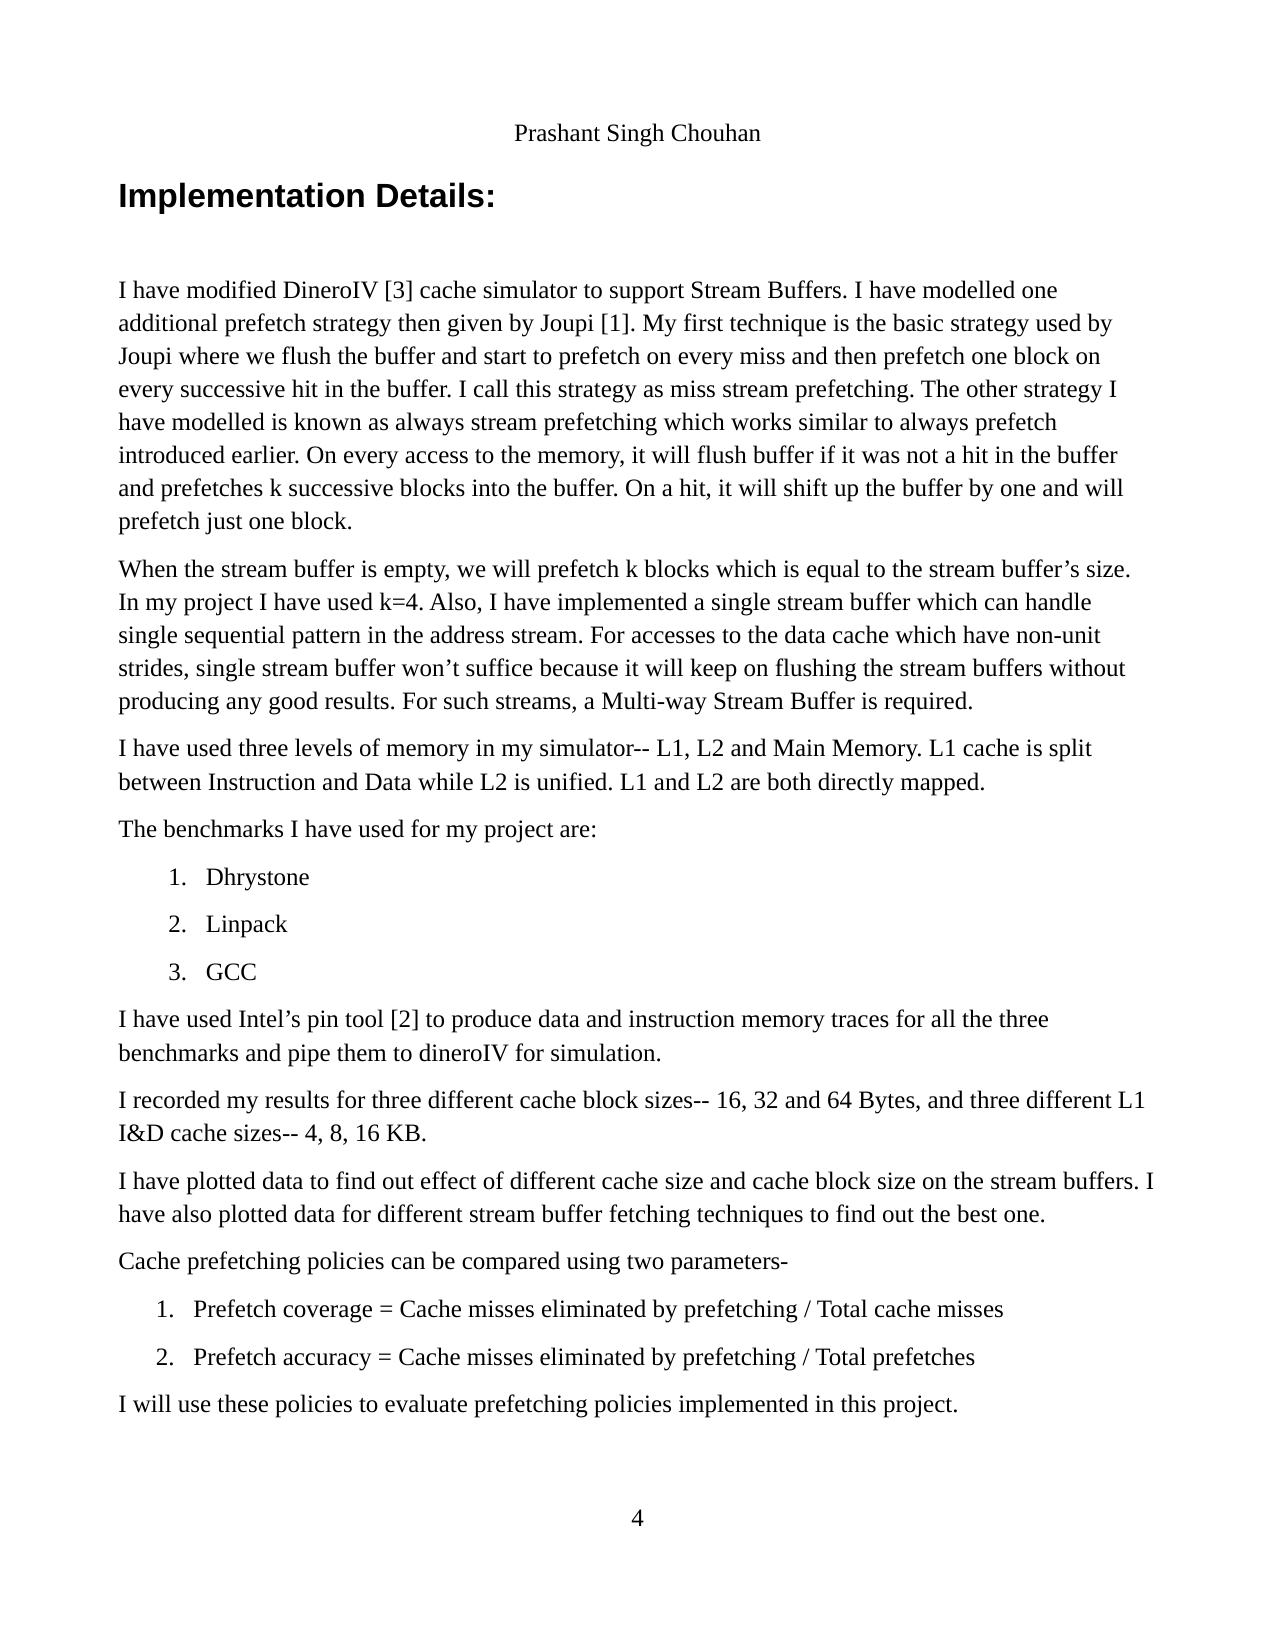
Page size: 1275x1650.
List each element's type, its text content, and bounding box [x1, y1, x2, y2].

text I will use these policies to evaluate prefetching policies implemented in this project. [118, 1389, 1157, 1418]
text I have modified DineroIV [3] cache simulator to support Stream Buffers. I have modelled one additional prefetch strategy then given by Joupi [1]. My first technique is the basic strategy used by Joupi where we flush the buffer and start to prefetch on every miss and then prefetch one block on every successive hit in the buffer. I call this strategy as miss stream prefetching. The other strategy I have modelled is known as always stream prefetching which works similar to always prefetch introduced earlier. On every access to the memory, it will flush buffer if it was not a hit in the buffer and prefetches k successive blocks into the buffer. On a hit, it will shift up the buffer by one and will prefetch just one block. [118, 275, 1157, 535]
text Cache prefetching policies can be compared using two parameters- [118, 1246, 1157, 1275]
text When the stream buffer is empty, we will prefetch k blocks which is equal to the stream buffer’s size. In my project I have used k=4. Also, I have implemented a single stream buffer which can handle single sequential pattern in the address stream. For accesses to the data cache which have non-unit strides, single stream buffer won’t suffice because it will keep on flushing the stream buffers without producing any good results. For such streams, a Multi-way Stream Buffer is required. [118, 554, 1157, 715]
list Linpack [168, 909, 1157, 938]
list Prefetch coverage = Cache misses eliminated by prefetching / Total cache misses [156, 1294, 1157, 1323]
list Dhrystone [168, 862, 1157, 891]
text I recorded my results for three different cache block sizes-- 16, 32 and 64 Bytes, and three different L1 I&D cache sizes-- 4, 8, 16 KB. [118, 1085, 1157, 1147]
text I have used Intel’s pin tool [2] to produce data and instruction memory traces for all the three benchmarks and pipe them to dineroIV for simulation. [118, 1004, 1157, 1066]
text The benchmarks I have used for my project are: [118, 814, 1157, 843]
subtitle Implementation Details: [118, 176, 1157, 215]
text I have plotted data to find out effect of different cache size and cache block size on the stream buffers. I have also plotted data for different stream buffer fetching techniques to find out the best one. [118, 1166, 1157, 1228]
list Prefetch accuracy = Cache misses eliminated by prefetching / Total prefetches [156, 1342, 1157, 1370]
text I have used three levels of memory in my simulator-- L1, L2 and Main Memory. L1 cache is split between Instruction and Data while L2 is unified. L1 and L2 are both directly mapped. [118, 733, 1157, 795]
list GCC [168, 957, 1157, 986]
